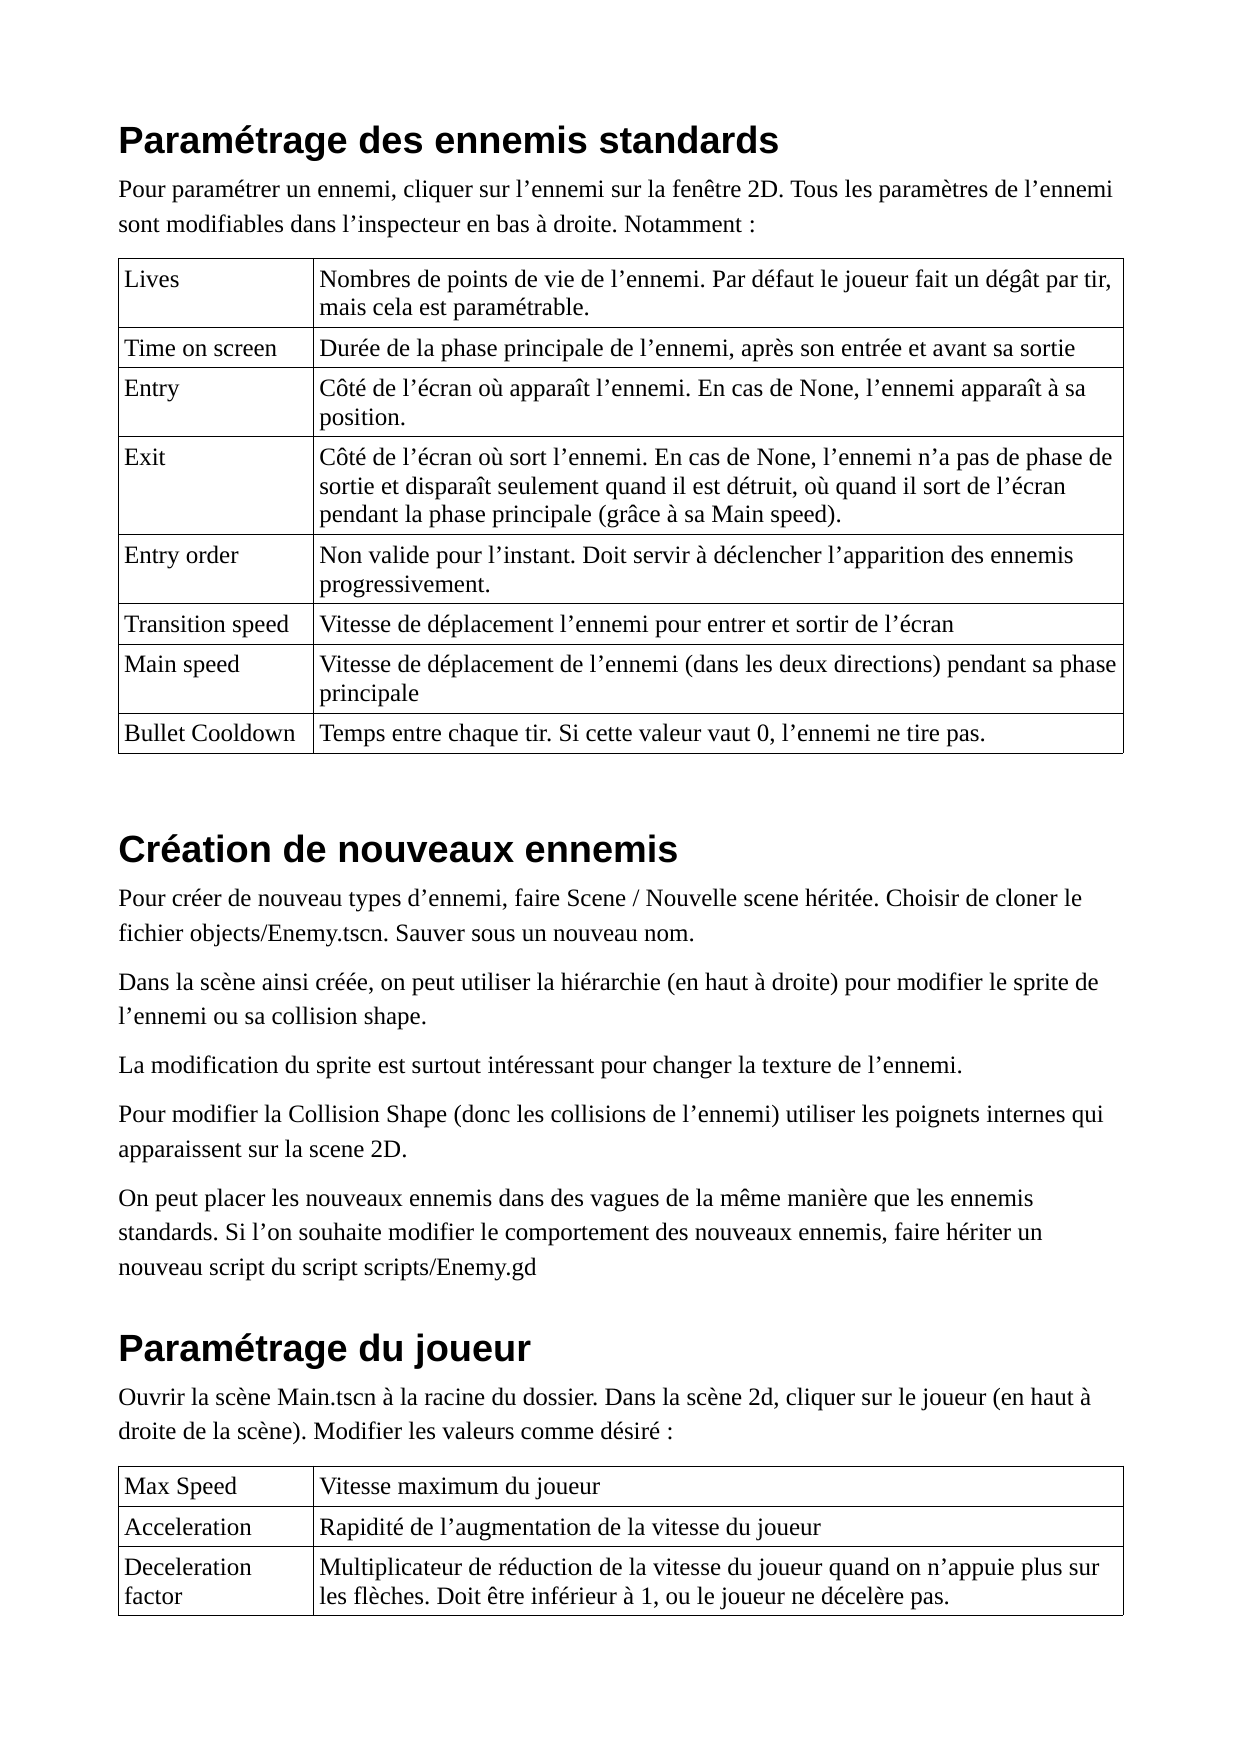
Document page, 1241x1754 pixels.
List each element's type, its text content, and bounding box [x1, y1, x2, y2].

subtitle Paramétrage du joueur [118, 1326, 1122, 1369]
table_cell Transition speed [119, 604, 313, 643]
table_cell Côté de l’écran où sort l’ennemi. En cas de None, l’ennemi n’a pas de phase de sortie et disparaît seulement quand il est détruit, où quand il sort de l’écran pendant la phase principale (grâce à sa Main speed). [314, 437, 1123, 534]
table_cell Durée de la phase principale de l’ennemi, après son entrée et avant sa sortie [314, 328, 1123, 367]
text Dans la scène ainsi créée, on peut utiliser la hiérarchie (en haut à droite) pour modifier le sprite de l’ennemi ou sa collision shape. [118, 967, 1122, 1030]
table_cell Exit [119, 437, 313, 534]
table_cell Côté de l’écran où apparaît l’ennemi. En cas de None, l’ennemi apparaît à sa position. [314, 368, 1123, 436]
table_cell Entry order [119, 535, 313, 603]
table_cell Acceleration [119, 1507, 313, 1546]
table_header Nombres de points de vie de l’ennemi. Par défaut le joueur fait un dégât par tir, mais cela est paramétrable. [314, 259, 1123, 327]
text Pour modifier la Collision Shape (donc les collisions de l’ennemi) utiliser les poignets internes qui apparaissent sur la scene 2D. [118, 1099, 1122, 1162]
text Pour paramétrer un ennemi, cliquer sur l’ennemi sur la fenêtre 2D. Tous les paramètres de l’ennemi sont modifiables dans l’inspecteur en bas à droite. Notamment : [118, 174, 1122, 237]
text La modification du sprite est surtout intéressant pour changer la texture de l’ennemi. [118, 1050, 1122, 1079]
text Pour créer de nouveau types d’ennemi, faire Scene / Nouvelle scene héritée. Choisir de cloner le fichier objects/Enemy.tscn. Sauver sous un nouveau nom. [118, 883, 1122, 946]
table_cell Vitesse de déplacement de l’ennemi (dans les deux directions) pendant sa phase principale [314, 645, 1123, 712]
table_cell Time on screen [119, 328, 313, 367]
text Ouvrir la scène Main.tscn à la racine du dossier. Dans la scène 2d, cliquer sur le joueur (en haut à droite de la scène). Modifier les valeurs comme désiré : [118, 1382, 1122, 1445]
table_cell Multiplicateur de réduction de la vitesse du joueur quand on n’appuie plus sur les flèches. Doit être inférieur à 1, ou le joueur ne décelère pas. [314, 1547, 1123, 1615]
table_cell Vitesse de déplacement l’ennemi pour entrer et sortir de l’écran [314, 604, 1123, 643]
table_header Vitesse maximum du joueur [314, 1467, 1123, 1506]
table_cell Non valide pour l’instant. Doit servir à déclencher l’apparition des ennemis progressivement. [314, 535, 1123, 603]
table_cell Bullet Cooldown [119, 714, 313, 753]
table_cell Rapidité de l’augmentation de la vitesse du joueur [314, 1507, 1123, 1546]
table_header Lives [119, 259, 313, 327]
table_cell Deceleration factor [119, 1547, 313, 1615]
subtitle Paramétrage des ennemis standards [118, 118, 1122, 162]
table_header Max Speed [119, 1467, 313, 1506]
table_cell Temps entre chaque tir. Si cette valeur vaut 0, l’ennemi ne tire pas. [314, 714, 1123, 753]
subtitle Création de nouveaux ennemis [118, 827, 1122, 871]
table_cell Entry [119, 368, 313, 436]
text On peut placer les nouveaux ennemis dans des vagues de la même manière que les ennemis standards. Si l’on souhaite modifier le comportement des nouveaux ennemis, faire hériter un nouveau script du script scripts/Enemy.gd [118, 1183, 1122, 1281]
table_cell Main speed [119, 645, 313, 712]
